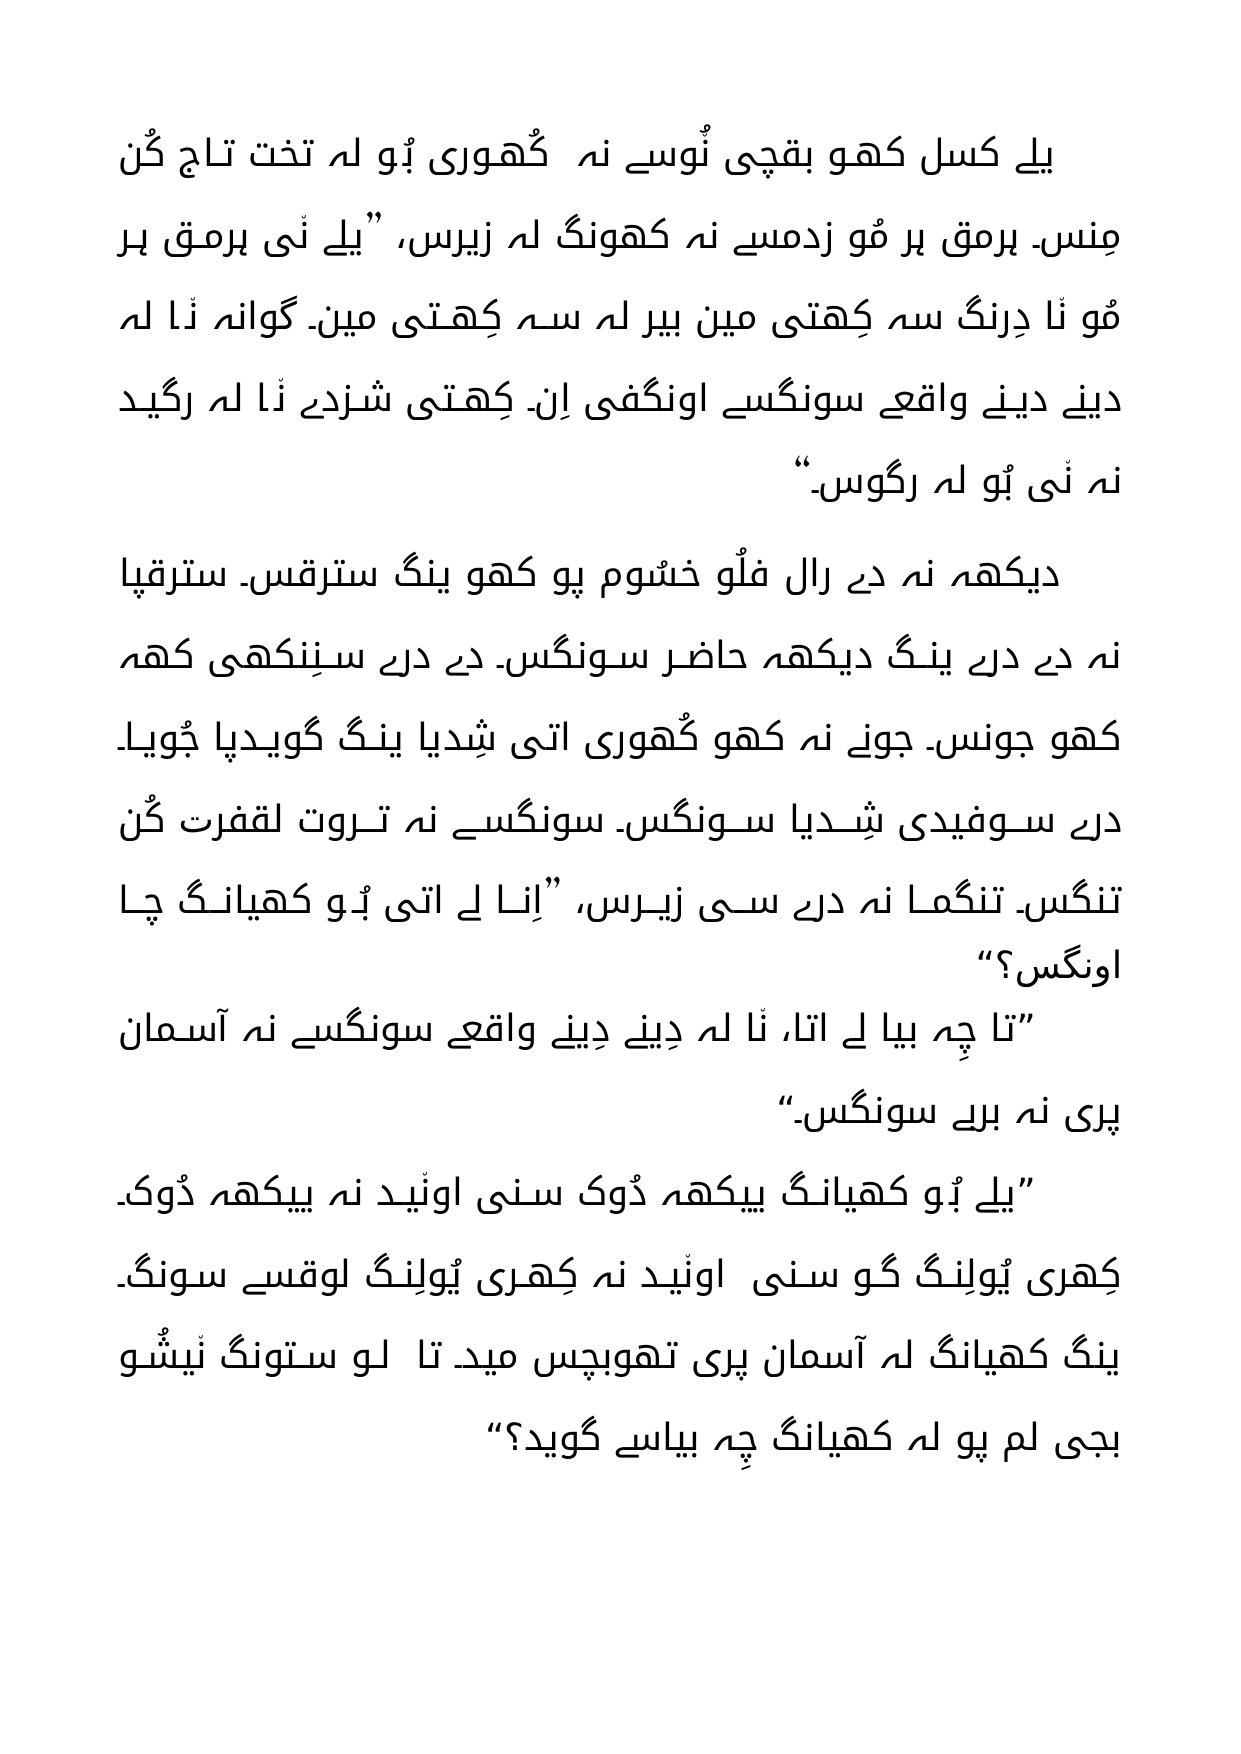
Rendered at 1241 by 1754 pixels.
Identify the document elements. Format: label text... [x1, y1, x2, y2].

text دیکھہ نہ دے رال فلُو خسُوم پو کھو ینگ سترقس۔ سترقپا نہ دے درے ینگ دیکھہ حاضر سونگس۔ دے درے سنِنکھی کھہ کھو جونس۔ جونے نہ کھو کُھوری اتی شِدیا ینگ گویدپا جُویا۔ درے سوفیدی شِدیا سونگس۔ سونگسے نہ تروت لقفرت کُن تنگس۔ تنگما نہ درے سی زیرس، ”اِنا لے اتی بُو کھیانگ چا اونگس؟“ [118, 539, 1122, 987]
text یلے کسل کھو بقچی نُ٘وسے نہ کُھوری بُو لہ تخت تاج کُن مِنس۔ ہرمق ہر مُو زدمسے نہ کھونگ لہ زیرس، ”یلے ن٘ی ہرمق ہر مُو ن٘ا دِرنگ سہ کِھتی مین بیر لہ سہ کِھتی مین۔ گوانہ ن٘ا لہ دینے دینے واقعے سونگسے اونگفی اِن۔ کِھتی شزدے ن٘ا لہ رگید نہ ن٘ی بُو لہ رگوس۔“ [118, 118, 1122, 516]
text ”یلے بُو کھیانگ ییکھہ دُوک سنی اون٘ید نہ ییکھہ دُوک۔ کِھری یُولِنگ گو سنی اون٘ید نہ کِھری یُولِنگ لوقسے سونگ۔ ینگ کھیانگ لہ آسمان پری تھوبچس مید۔ تا لو ستونگ ن٘یشُو بجی لم پو لہ کھیانگ چِہ بیاسے گوید؟“ [118, 1157, 1122, 1473]
text ”تا چِہ بیا لے اتا، ن٘ا لہ دِینے دِینے واقعے سونگسے نہ آسمان پری نہ بربے سونگس۔“ [118, 993, 1122, 1146]
